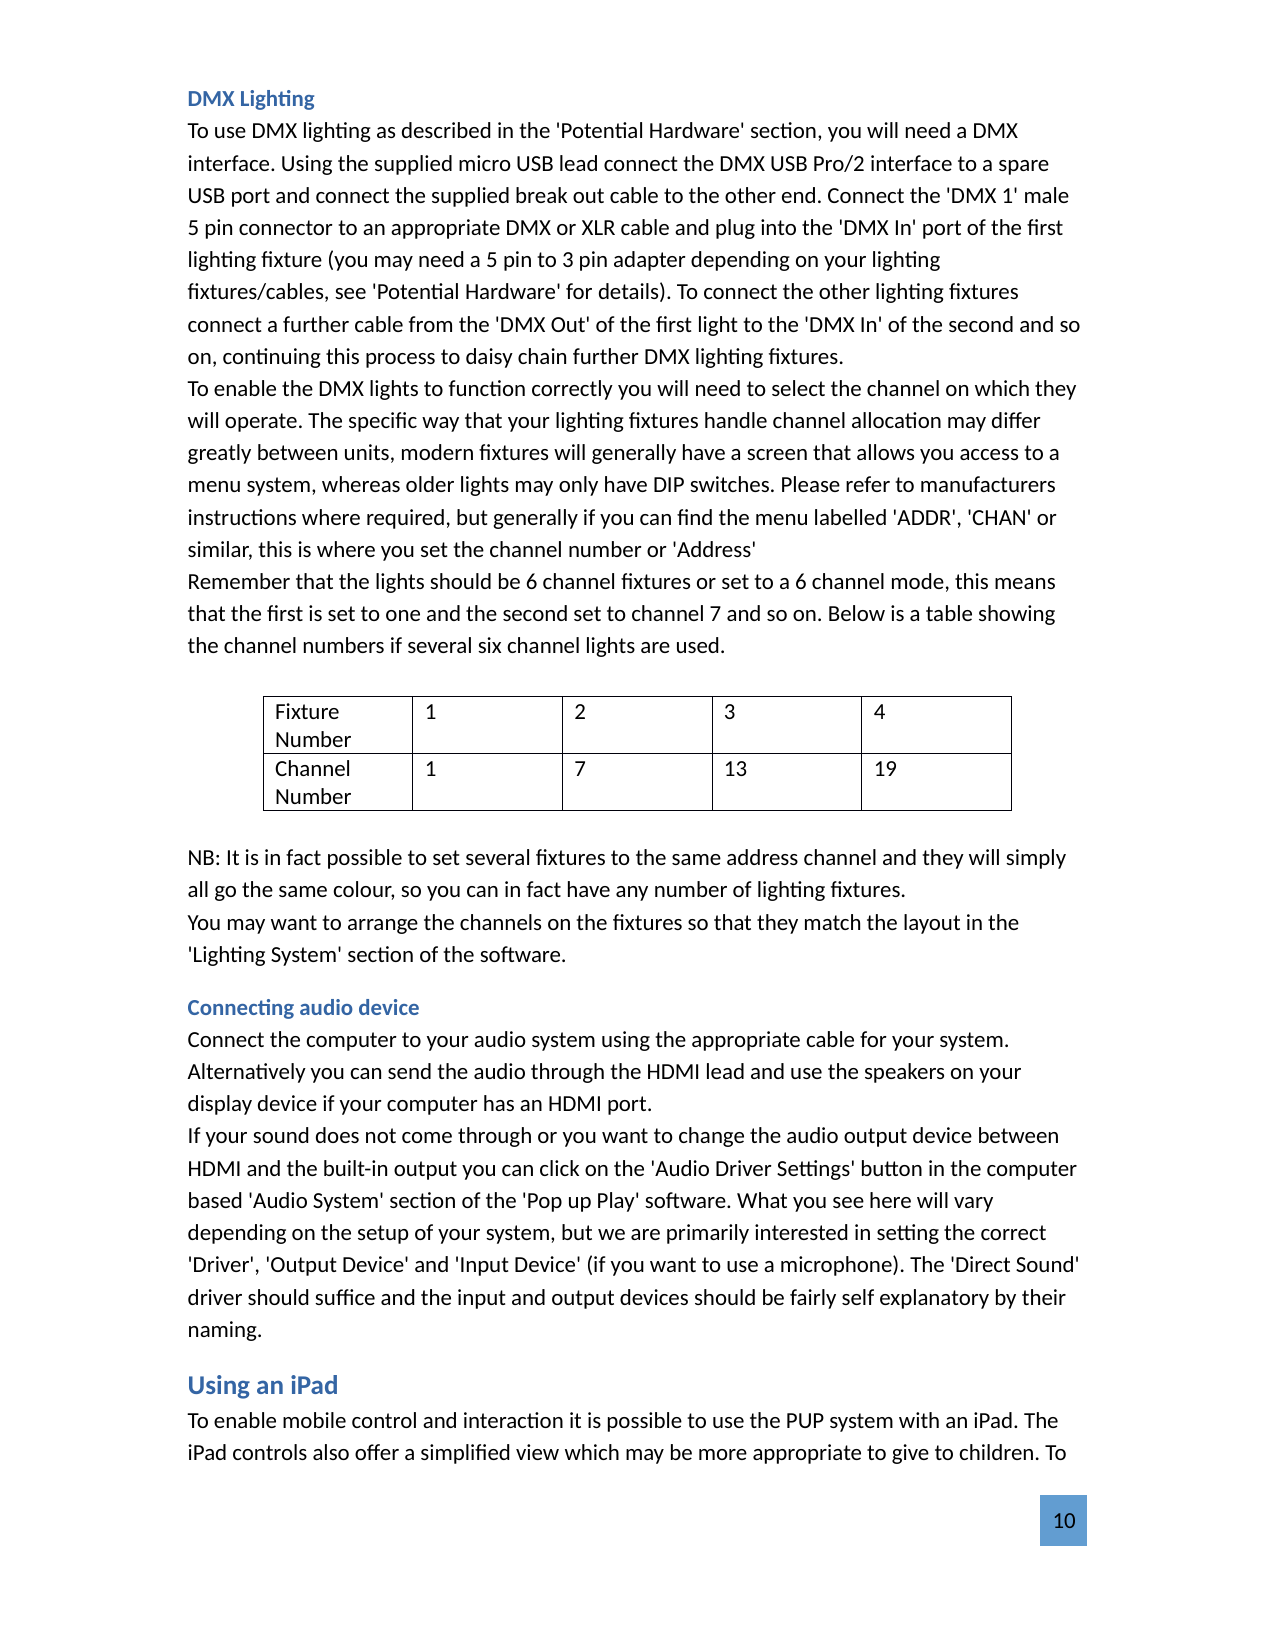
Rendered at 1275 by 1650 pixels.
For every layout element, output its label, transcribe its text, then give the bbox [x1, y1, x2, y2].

subtitle Connecting audio device [187, 993, 1087, 1021]
table_header Fixture Number [264, 697, 412, 753]
table_header 3 [713, 697, 861, 753]
subtitle Using an iPad [187, 1368, 1087, 1401]
table_cell 1 [413, 754, 562, 810]
table_header 1 [413, 697, 562, 753]
text Remember that the lights should be 6 channel fixtures or set to a 6 channel mode, this means that the first is set to one and the second set to channel 7 and so on. Below is a table showing the channel numbers if several six channel lights are used. [187, 567, 1087, 659]
table_header 4 [862, 697, 1011, 753]
text If your sound does not come through or you want to change the audio output device between HDMI and the built-in output you can click on the 'Audio Driver Settings' button in the computer based 'Audio System' section of the 'Pop up Play' software. What you see here will vary depending on the setup of your system, but we are primarily interested in setting the correct 'Driver', 'Output Device' and 'Input Device' (if you want to use a microphone). The 'Direct Sound' driver should suffice and the input and output devices should be fairly self explanatory by their naming. [187, 1122, 1087, 1343]
text To enable the DMX lights to function correctly you will need to select the channel on which they will operate. The specific way that your lighting fixtures handle channel allocation may differ greatly between units, modern fixtures will generally have a screen that allows you access to a menu system, whereas older lights may only have DIP switches. Please refer to manufacturers instructions where required, but generally if you can find the menu labelled 'ADDR', 'CHAN' or similar, this is where you set the channel number or 'Address' [187, 374, 1087, 563]
text Connect the computer to your audio system using the appropriate cable for your system. Alternatively you can send the audio through the HDMI lead and use the speakers on your display device if your computer has an HDMI port. [187, 1025, 1087, 1117]
subtitle DMX Lighting [187, 84, 1087, 112]
text NB: It is in fact possible to set several fixtures to the same address channel and they will simply all go the same colour, so you can in fact have any number of lighting fixtures. [187, 843, 1087, 903]
table_cell 13 [713, 754, 861, 810]
text To enable mobile control and interaction it is possible to use the PUP system with an iPad. The iPad controls also offer a simplified view which may be more appropriate to give to children. To [187, 1406, 1087, 1466]
table_cell 19 [862, 754, 1011, 810]
text You may want to arrange the channels on the fixtures so that they match the layout in the 'Lighting System' section of the software. [187, 908, 1087, 968]
text To use DMX lighting as described in the 'Potential Hardware' section, you will need a DMX interface. Using the supplied micro USB lead connect the DMX USB Pro/2 interface to a spare USB port and connect the supplied break out cable to the other end. Connect the 'DMX 1' male 5 pin connector to an appropriate DMX or XLR cable and plug into the 'DMX In' port of the first lighting fixture (you may need a 5 pin to 3 pin adapter depending on your lighting fixtures/cables, see 'Potential Hardware' for details). To connect the other lighting fixtures connect a further cable from the 'DMX Out' of the first light to the 'DMX In' of the second and so on, continuing this process to daisy chain further DMX lighting fixtures. [187, 117, 1087, 370]
table_cell Channel Number [264, 754, 412, 810]
table_cell 7 [563, 754, 712, 810]
table_header 2 [563, 697, 712, 753]
